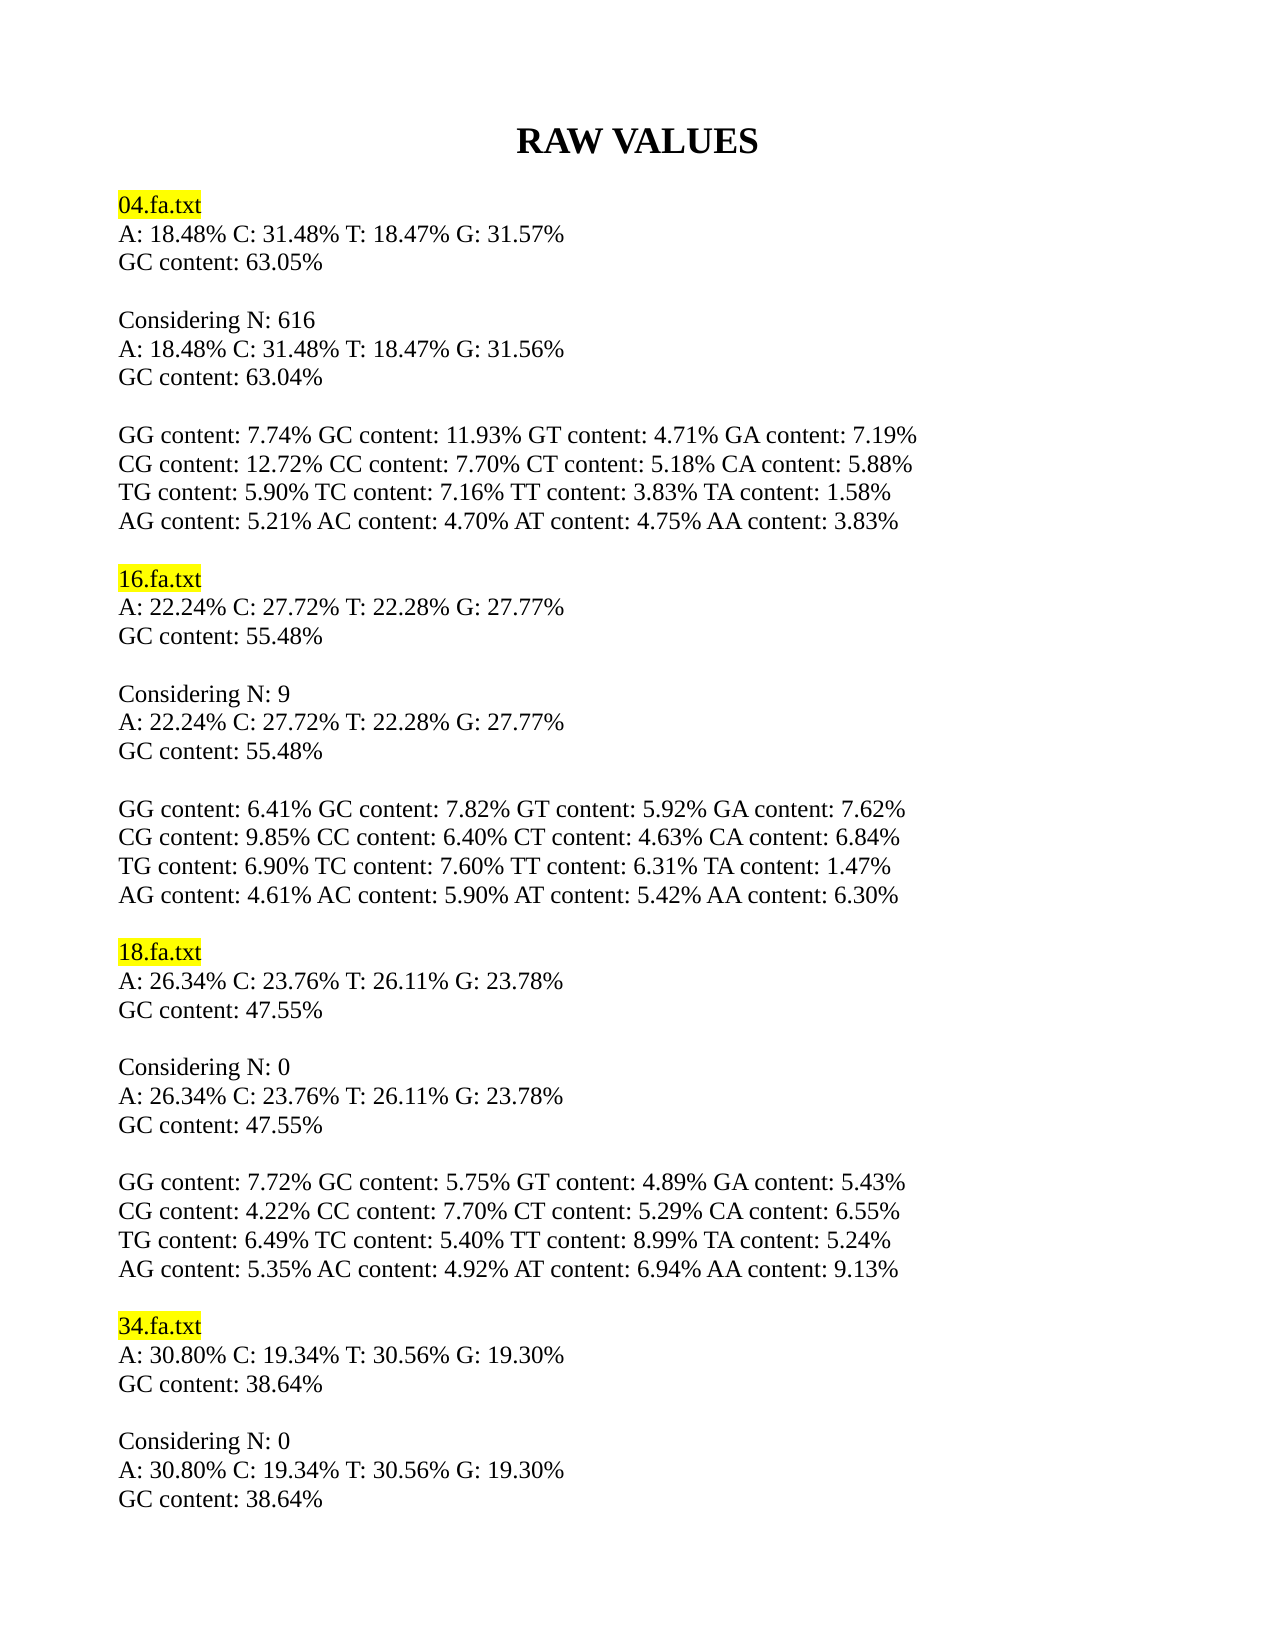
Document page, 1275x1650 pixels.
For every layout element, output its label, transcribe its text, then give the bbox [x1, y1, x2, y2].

text A: 26.34% C: 23.76% T: 26.11% G: 23.78% [118, 966, 1157, 995]
text GC content: 38.64% [118, 1484, 1157, 1512]
text CG content: 4.22% CC content: 7.70% CT content: 5.29% CA content: 6.55% [118, 1196, 1157, 1225]
text 04.fa.txt [118, 190, 1157, 219]
text Considering N: 0 [118, 1052, 1157, 1081]
text A: 18.48% C: 31.48% T: 18.47% G: 31.57% [118, 219, 1157, 247]
text A: 22.24% C: 27.72% T: 22.28% G: 27.77% [118, 707, 1157, 736]
text AG content: 5.21% AC content: 4.70% AT content: 4.75% AA content: 3.83% [118, 506, 1157, 535]
text Considering N: 616 [118, 305, 1157, 334]
text GC content: 47.55% [118, 995, 1157, 1024]
text A: 30.80% C: 19.34% T: 30.56% G: 19.30% [118, 1340, 1157, 1369]
text A: 26.34% C: 23.76% T: 26.11% G: 23.78% [118, 1081, 1157, 1110]
text Considering N: 0 [118, 1426, 1157, 1455]
text GG content: 7.74% GC content: 11.93% GT content: 4.71% GA content: 7.19% [118, 420, 1157, 449]
text CG content: 9.85% CC content: 6.40% CT content: 4.63% CA content: 6.84% [118, 822, 1157, 851]
text GC content: 63.05% [118, 247, 1157, 276]
text AG content: 4.61% AC content: 5.90% AT content: 5.42% AA content: 6.30% [118, 880, 1157, 909]
text AG content: 5.35% AC content: 4.92% AT content: 6.94% AA content: 9.13% [118, 1254, 1157, 1282]
text 16.fa.txt [118, 564, 1157, 592]
text GC content: 55.48% [118, 736, 1157, 765]
text 34.fa.txt [118, 1311, 1157, 1340]
text RAW VALUES [118, 118, 1157, 161]
text GC content: 47.55% [118, 1110, 1157, 1139]
text TG content: 6.90% TC content: 7.60% TT content: 6.31% TA content: 1.47% [118, 851, 1157, 880]
text GC content: 38.64% [118, 1369, 1157, 1397]
text CG content: 12.72% CC content: 7.70% CT content: 5.18% CA content: 5.88% [118, 449, 1157, 477]
text TG content: 5.90% TC content: 7.16% TT content: 3.83% TA content: 1.58% [118, 477, 1157, 506]
text GC content: 63.04% [118, 362, 1157, 391]
text GC content: 55.48% [118, 621, 1157, 650]
text Considering N: 9 [118, 679, 1157, 707]
text GG content: 6.41% GC content: 7.82% GT content: 5.92% GA content: 7.62% [118, 794, 1157, 822]
text A: 18.48% C: 31.48% T: 18.47% G: 31.56% [118, 334, 1157, 362]
text 18.fa.txt [118, 937, 1157, 966]
text GG content: 7.72% GC content: 5.75% GT content: 4.89% GA content: 5.43% [118, 1167, 1157, 1196]
text TG content: 6.49% TC content: 5.40% TT content: 8.99% TA content: 5.24% [118, 1225, 1157, 1254]
text A: 30.80% C: 19.34% T: 30.56% G: 19.30% [118, 1455, 1157, 1484]
text A: 22.24% C: 27.72% T: 22.28% G: 27.77% [118, 592, 1157, 621]
